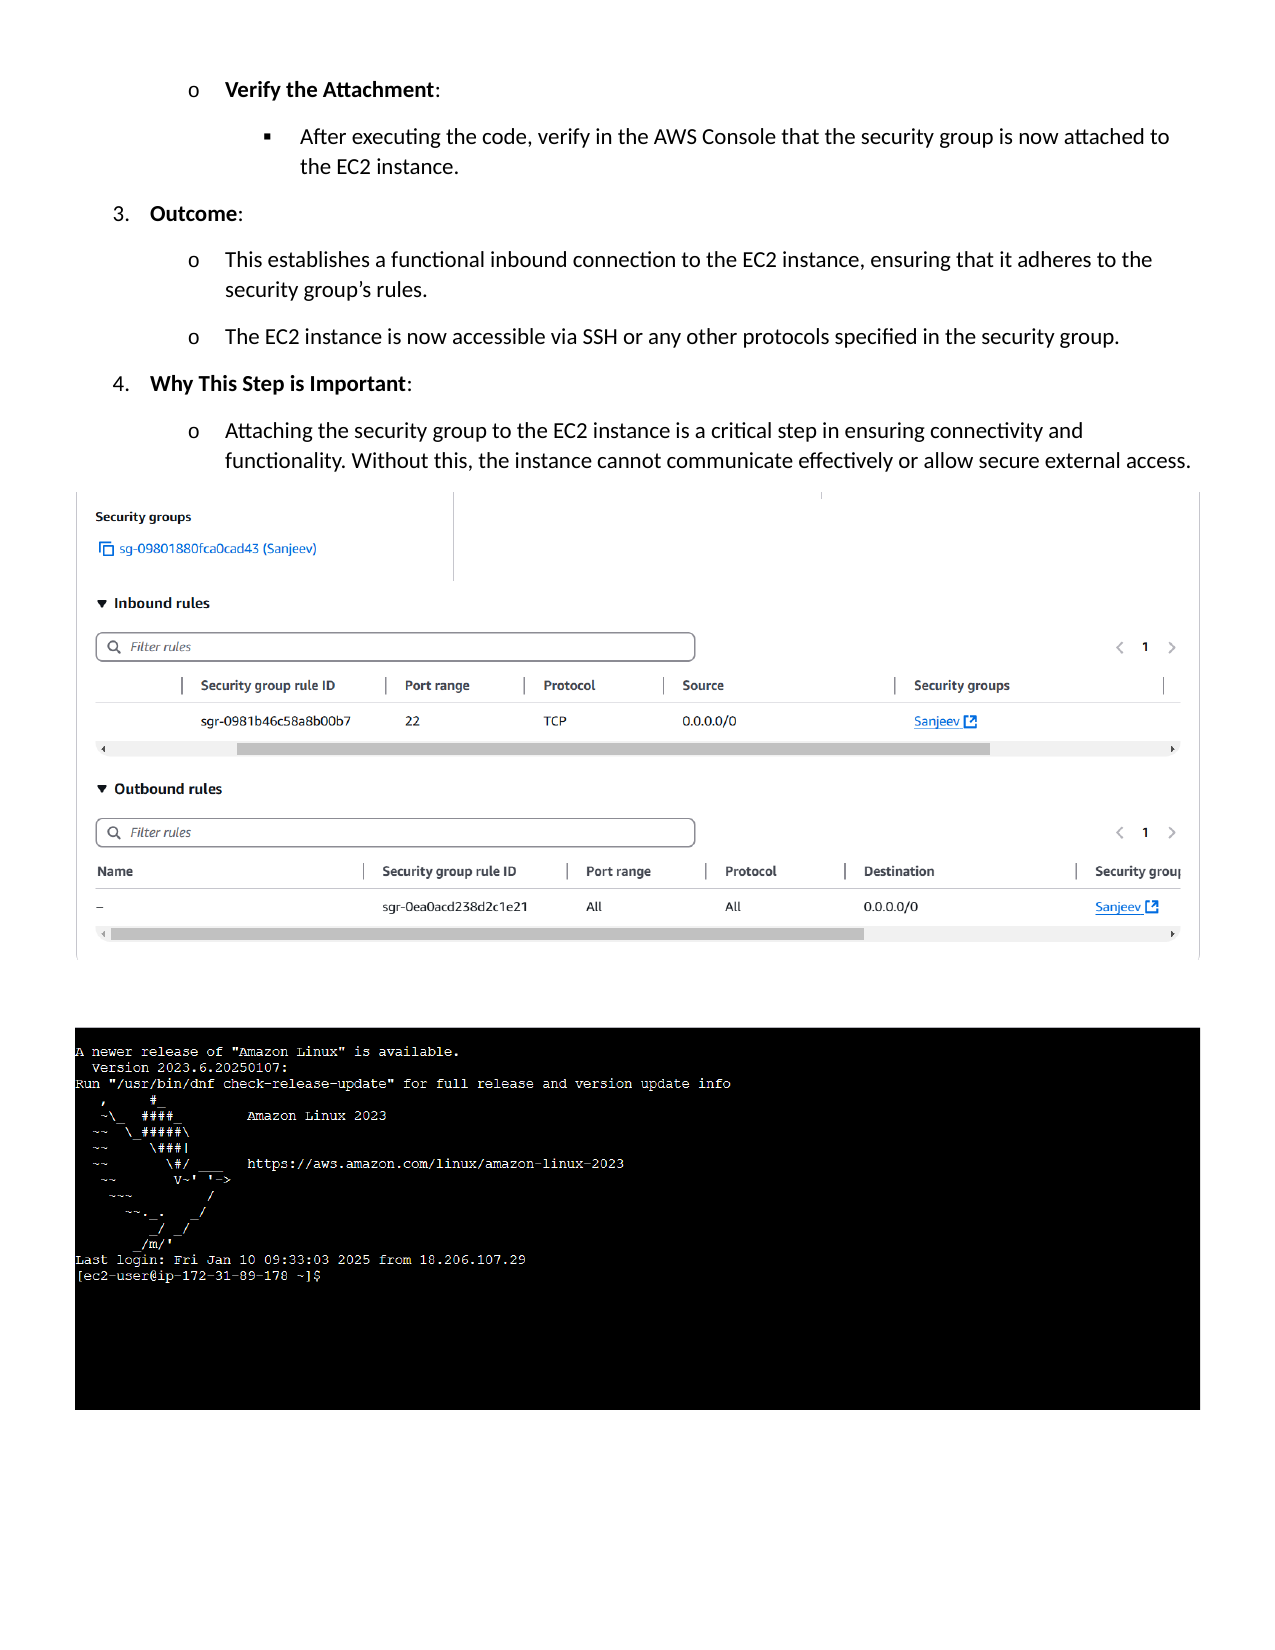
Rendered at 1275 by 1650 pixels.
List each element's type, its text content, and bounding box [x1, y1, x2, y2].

list Why This Step is Important: [112, 369, 1200, 397]
list Attaching the security group to the EC2 instance is a critical step in ensuring connectivity and functionality. Without this, the instance cannot communicate effectively or allow secure external access. [187, 416, 1200, 474]
list After executing the code, verify in the AWS Console that the security group is now attached to the EC2 instance. [262, 122, 1200, 180]
list The EC2 instance is now accessible via SSH or any other protocols specified in the security group. [187, 322, 1200, 351]
list Verify the Attachment: [187, 75, 1200, 103]
list This establishes a functional inbound connection to the EC2 instance, ensuring that it adheres to the security group’s rules. [187, 245, 1200, 304]
list Outcome: [112, 199, 1200, 227]
